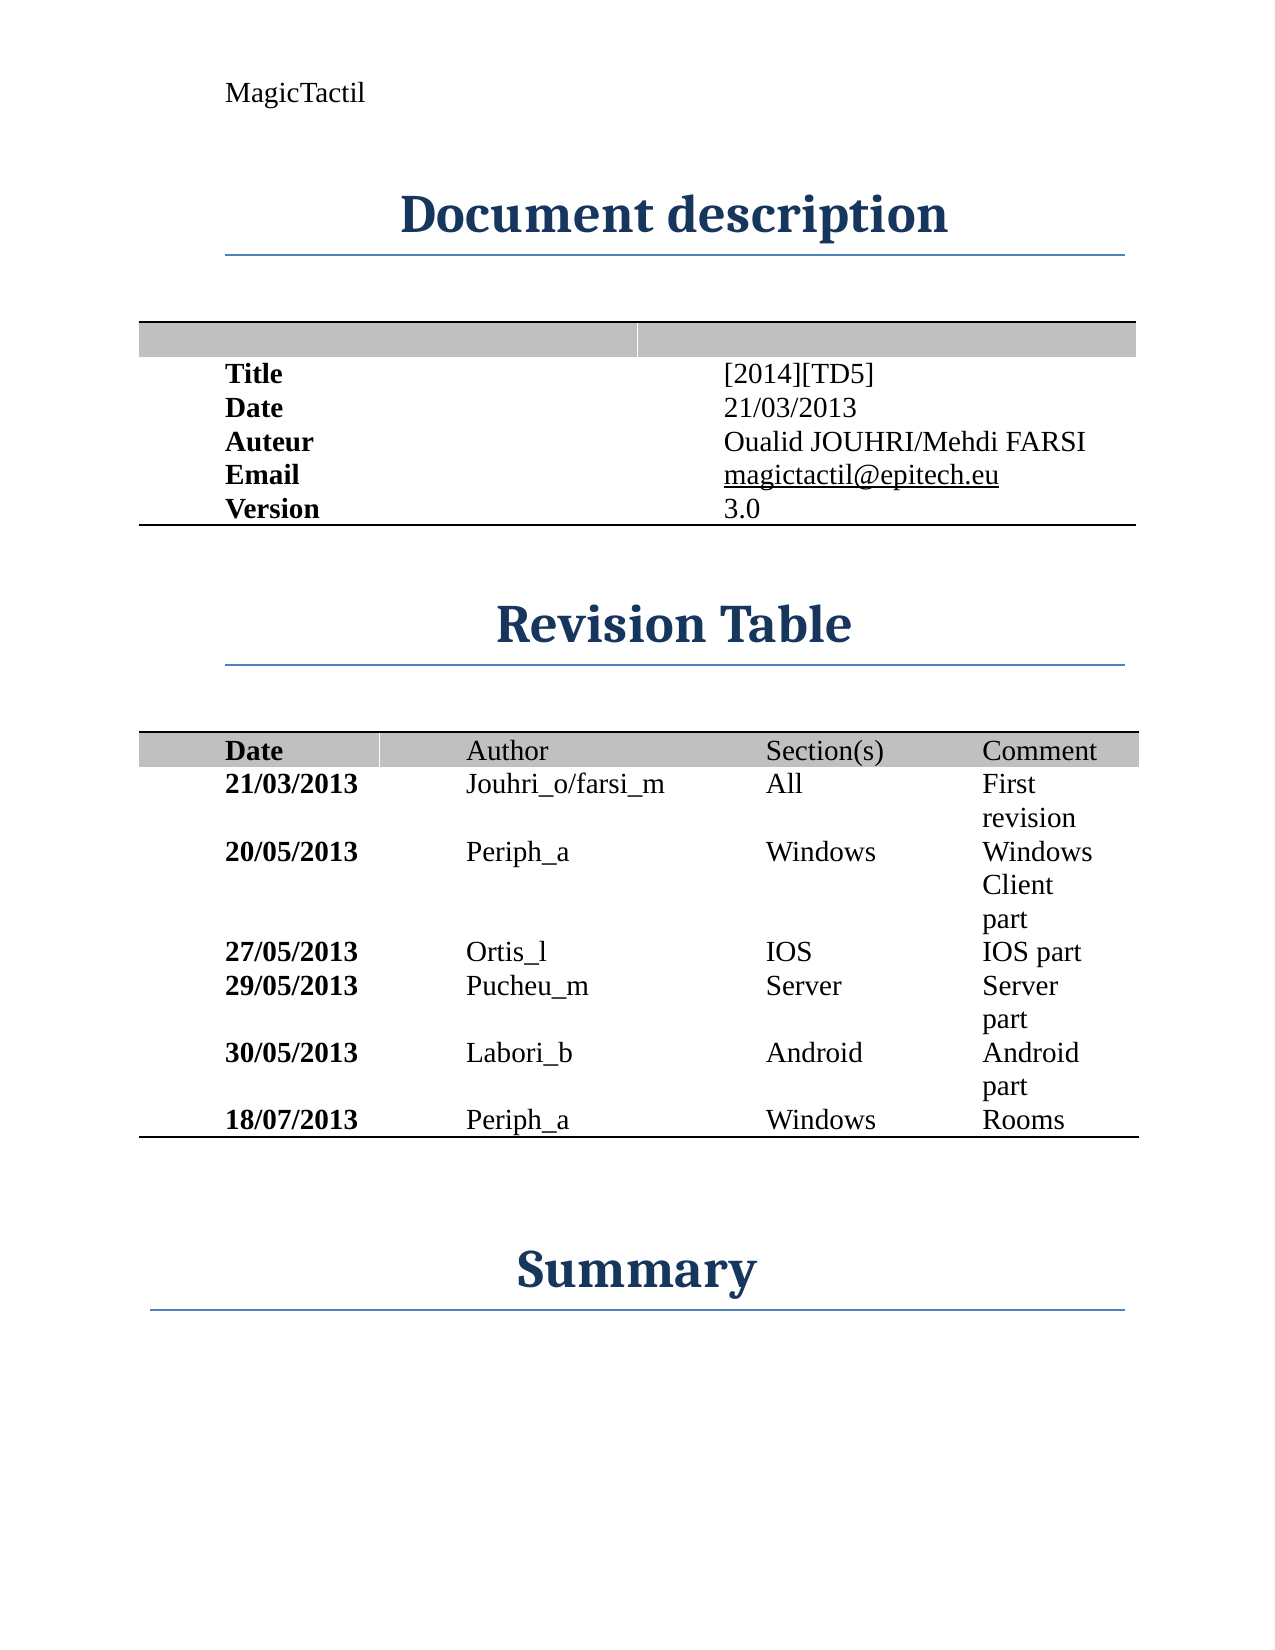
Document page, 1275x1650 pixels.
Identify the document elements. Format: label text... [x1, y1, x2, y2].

table_cell magictactil@epitech.eu [638, 457, 1136, 491]
table_header [139, 323, 637, 357]
table_cell 30/05/2013 [139, 1035, 379, 1102]
title Summary [150, 1238, 1125, 1309]
table_cell [1113, 834, 1139, 934]
table_cell Windows [679, 1102, 896, 1136]
table_cell Android [679, 1035, 896, 1102]
table_cell Email [139, 457, 637, 491]
table_header Comment [896, 733, 1113, 767]
table_cell Periph_a [380, 1102, 679, 1136]
table_cell Jouhri_o/farsi_m [380, 767, 679, 834]
table_cell All [679, 767, 896, 834]
table_cell 29/05/2013 [139, 968, 379, 1035]
title Document description [225, 183, 1125, 254]
table_header [638, 323, 1136, 357]
table_cell [1113, 1035, 1139, 1102]
table_cell Windows [679, 834, 896, 934]
table_cell Version [139, 491, 637, 524]
table_cell 20/05/2013 [139, 834, 379, 934]
table_header Section(s) [679, 733, 896, 767]
table_cell Oualid JOUHRI/Mehdi FARSI [638, 424, 1136, 457]
table_cell Windows Client part [896, 834, 1113, 934]
table_cell IOS part [896, 934, 1113, 968]
table_cell Labori_b [380, 1035, 679, 1102]
table_cell Rooms [896, 1102, 1113, 1136]
table_cell Pucheu_m [380, 968, 679, 1035]
table_cell 21/03/2013 [139, 767, 379, 834]
table_cell Periph_a [380, 834, 679, 934]
table_cell First revision [896, 767, 1113, 834]
title Revision Table [225, 593, 1125, 664]
table_cell [1113, 968, 1139, 1035]
table_cell [1113, 1102, 1139, 1136]
table_header [1113, 733, 1139, 767]
table_cell 3.0 [638, 491, 1136, 524]
table_cell IOS [679, 934, 896, 968]
table_cell Auteur [139, 424, 637, 457]
table_cell [1113, 934, 1139, 968]
table_cell Ortis_l [380, 934, 679, 968]
table_header Author [380, 733, 679, 767]
table_cell 21/03/2013 [638, 390, 1136, 424]
table_cell Date [139, 390, 637, 424]
table_cell Title [139, 357, 637, 390]
table_cell 27/05/2013 [139, 934, 379, 968]
table_header Date [139, 733, 379, 767]
table_cell [1113, 767, 1139, 834]
table_cell [2014][TD5] [638, 357, 1136, 390]
table_cell Server [679, 968, 896, 1035]
table_cell 18/07/2013 [139, 1102, 379, 1136]
table_cell Android part [896, 1035, 1113, 1102]
table_cell Server part [896, 968, 1113, 1035]
